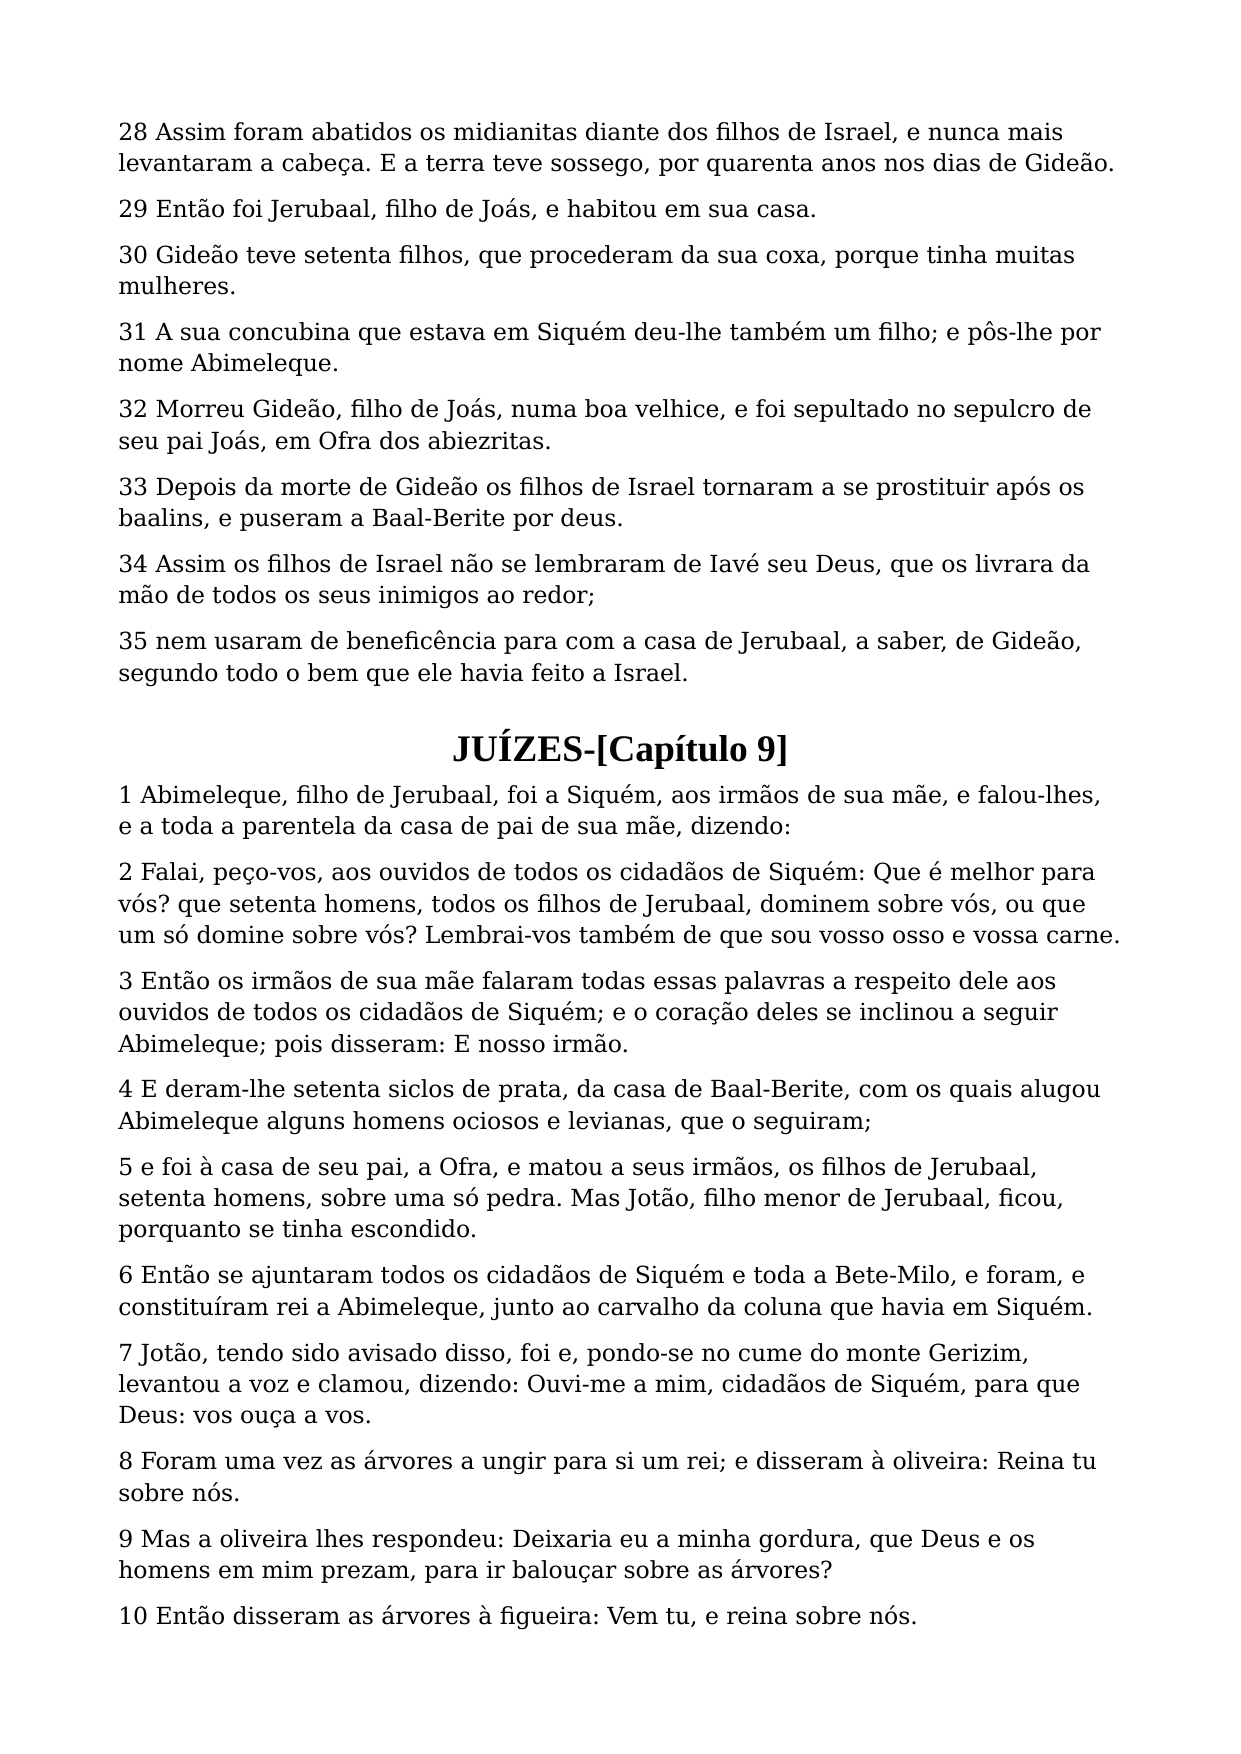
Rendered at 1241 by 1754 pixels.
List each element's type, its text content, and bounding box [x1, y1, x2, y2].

text 2 Falai, peço-vos, aos ouvidos de todos os cidadãos de Siquém: Que é melhor para vós? que setenta homens, todos os filhos de Jerubaal, dominem sobre vós, ou que um só domine sobre vós? Lembrai-vos também de que sou vosso osso e vossa carne. [118, 859, 1122, 949]
text 33 Depois da morte de Gideão os filhos de Israel tornaram a se prostituir após os baalins, e puseram a Baal-Berite por deus. [118, 473, 1122, 532]
text 9 Mas a oliveira lhes respondeu: Deixaria eu a minha gordura, que Deus e os homens em mim prezam, para ir balouçar sobre as árvores? [118, 1525, 1122, 1584]
text 30 Gideão teve setenta filhos, que procederam da sua coxa, porque tinha muitas mulheres. [118, 241, 1122, 300]
text 3 Então os irmãos de sua mãe falaram todas essas palavras a respeito dele aos ouvidos de todos os cidadãos de Siquém; e o coração deles se inclinou a seguir Abimeleque; pois disseram: E nosso irmão. [118, 967, 1122, 1057]
text 32 Morreu Gideão, filho de Joás, numa boa velhice, e foi sepultado no sepulcro de seu pai Joás, em Ofra dos abiezritas. [118, 396, 1122, 454]
text 28 Assim foram abatidos os midianitas diante dos filhos de Israel, e nunca mais levantaram a cabeça. E a terra teve sossego, por quarenta anos nos dias de Gideão. [118, 118, 1122, 177]
text 8 Foram uma vez as árvores a ungir para si um rei; e disseram à oliveira: Reina tu sobre nós. [118, 1448, 1122, 1507]
text 4 E deram-lhe setenta siclos de prata, da casa de Baal-Berite, com os quais alugou Abimeleque alguns homens ociosos e levianas, que o seguiram; [118, 1076, 1122, 1135]
text 29 Então foi Jerubaal, filho de Joás, e habitou em sua casa. [118, 195, 1122, 223]
text 10 Então disseram as árvores à figueira: Vem tu, e reina sobre nós. [118, 1603, 1122, 1630]
text 35 nem usaram de beneficência para com a casa de Jerubaal, a saber, de Gideão, segundo todo o bem que ele havia feito a Israel. [118, 628, 1122, 686]
text 34 Assim os filhos de Israel não se lembraram de Iavé seu Deus, que os livrara da mão de todos os seus inimigos ao redor; [118, 551, 1122, 609]
text 31 A sua concubina que estava em Siquém deu-lhe também um filho; e pôs-lhe por nome Abimeleque. [118, 319, 1122, 377]
text 1 Abimeleque, filho de Jerubaal, foi a Siquém, aos irmãos de sua mãe, e falou-lhes, e a toda a parentela da casa de pai de sua mãe, dizendo: [118, 782, 1122, 840]
subtitle JUÍZES-[Capítulo 9] [118, 726, 1122, 769]
text 6 Então se ajuntaram todos os cidadãos de Siquém e toda a Bete-Milo, e foram, e constituíram rei a Abimeleque, junto ao carvalho da coluna que havia em Siquém. [118, 1262, 1122, 1321]
text 7 Jotão, tendo sido avisado disso, foi e, pondo-se no cume do monte Gerizim, levantou a voz e clamou, dizendo: Ouvi-me a mim, cidadãos de Siquém, para que Deus: vos ouça a vos. [118, 1339, 1122, 1429]
text 5 e foi à casa de seu pai, a Ofra, e matou a seus irmãos, os filhos de Jerubaal, setenta homens, sobre uma só pedra. Mas Jotão, filho menor de Jerubaal, ficou, porquanto se tinha escondido. [118, 1153, 1122, 1243]
